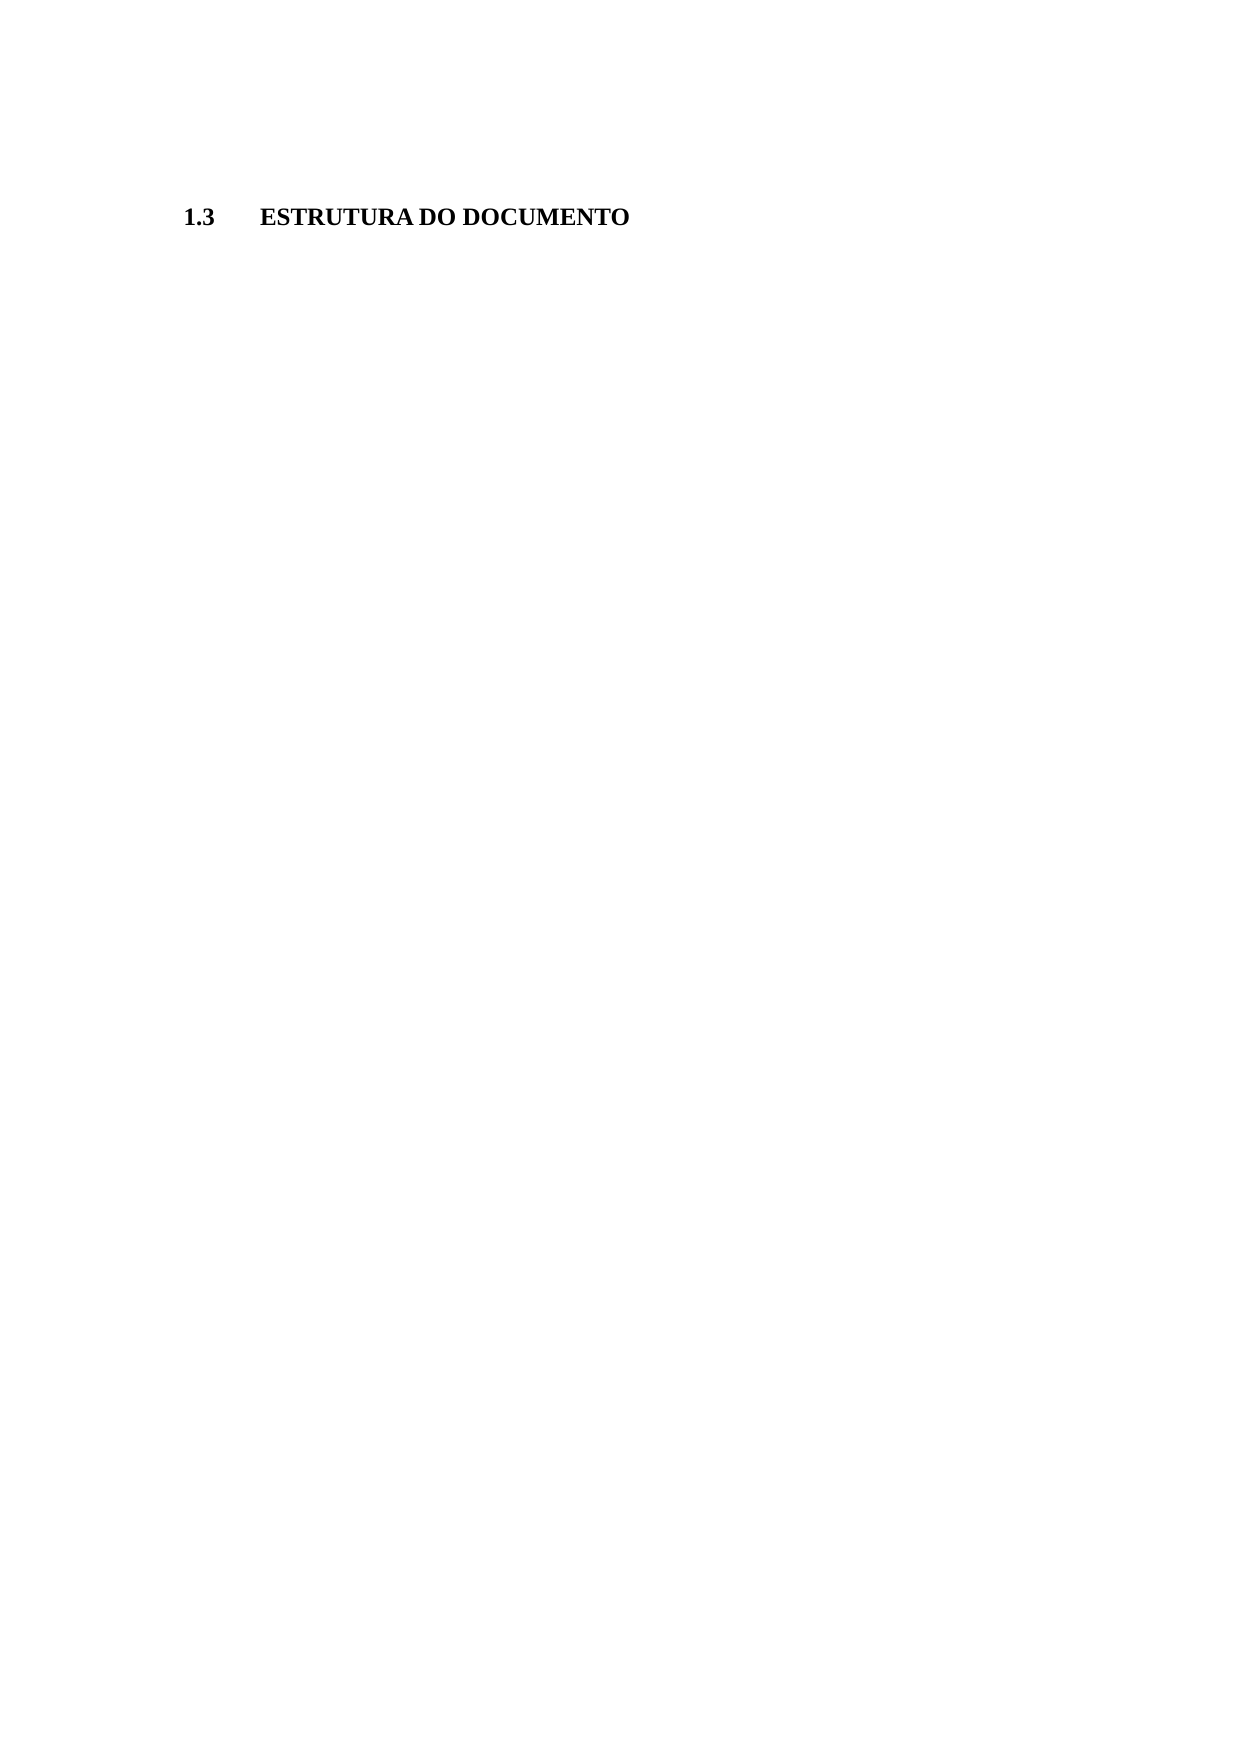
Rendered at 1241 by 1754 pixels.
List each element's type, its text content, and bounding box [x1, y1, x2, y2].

subtitle ESTRUTURA DO DOCUMENTO [177, 202, 1122, 231]
